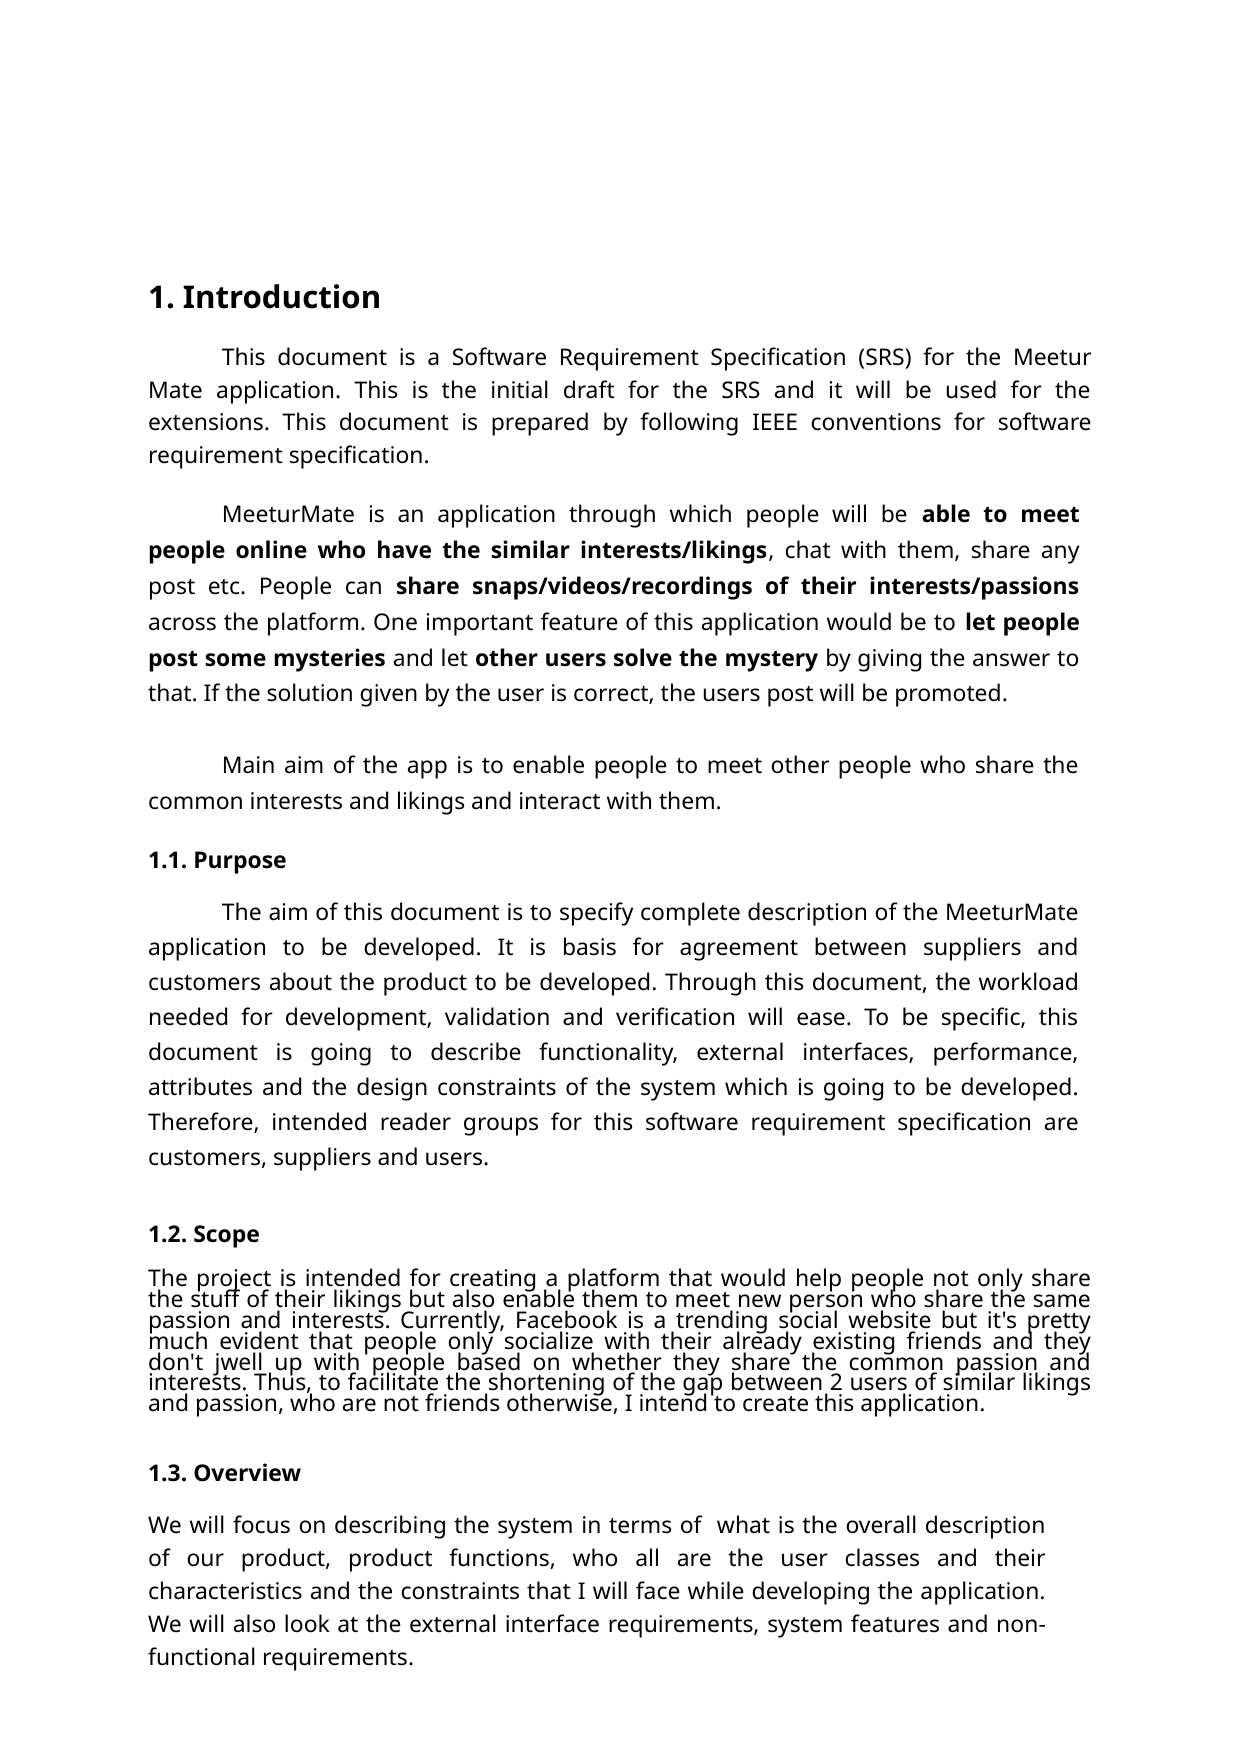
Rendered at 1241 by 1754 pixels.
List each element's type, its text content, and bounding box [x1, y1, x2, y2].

text We will focus on describing the system in terms of what is the overall description of our product, product functions, who all are the user classes and their characteristics and the constraints that I will face while developing the application. We will also look at the external interface requirements, system features and non-functional requirements. [148, 1509, 1046, 1672]
text MeeturMate is an application through which people will be able to meet people online who have the similar interests/likings, chat with them, share any post etc. People can share snaps/videos/recordings of their interests/passions across the platform. One important feature of this application would be to let people post some mysteries and let other users solve the mystery by giving the answer to that. If the solution given by the user is correct, the users post will be promoted. [148, 498, 1080, 709]
text 1.2. Scope [148, 1218, 1092, 1249]
text The aim of this document is to specify complete description of the MeeturMate application to be developed. It is basis for agreement between suppliers and customers about the product to be developed. Through this document, the workload needed for development, validation and verification will ease. To be specific, this document is going to describe functionality, external interfaces, performance, attributes and the design constraints of the system which is going to be developed. Therefore, intended reader groups for this software requirement specification are customers, suppliers and users. [148, 896, 1080, 1172]
text Main aim of the app is to enable people to meet other people who share the common interests and likings and interact with them. [148, 749, 1080, 816]
text The project is intended for creating a platform that would help people not only share the stuff of their likings but also enable them to meet new person who share the same passion and interests. Currently, Facebook is a trending social website but it's pretty much evident that people only socialize with their already existing friends and they don't jwell up with people based on whether they share the common passion and interests. Thus, to facilitate the shortening of the gap between 2 users of similar likings and passion, who are not friends otherwise, I intend to create this application. [148, 1270, 1092, 1416]
text 1. Introduction [148, 275, 1092, 318]
text This document is a Software Requirement Specification (SRS) for the Meetur Mate application. This is the initial draft for the SRS and it will be used for the extensions. This document is prepared by following IEEE conventions for software requirement specification. [148, 341, 1092, 470]
text 1.1. Purpose [148, 844, 1092, 876]
text 1.3. Overview [148, 1457, 1092, 1489]
